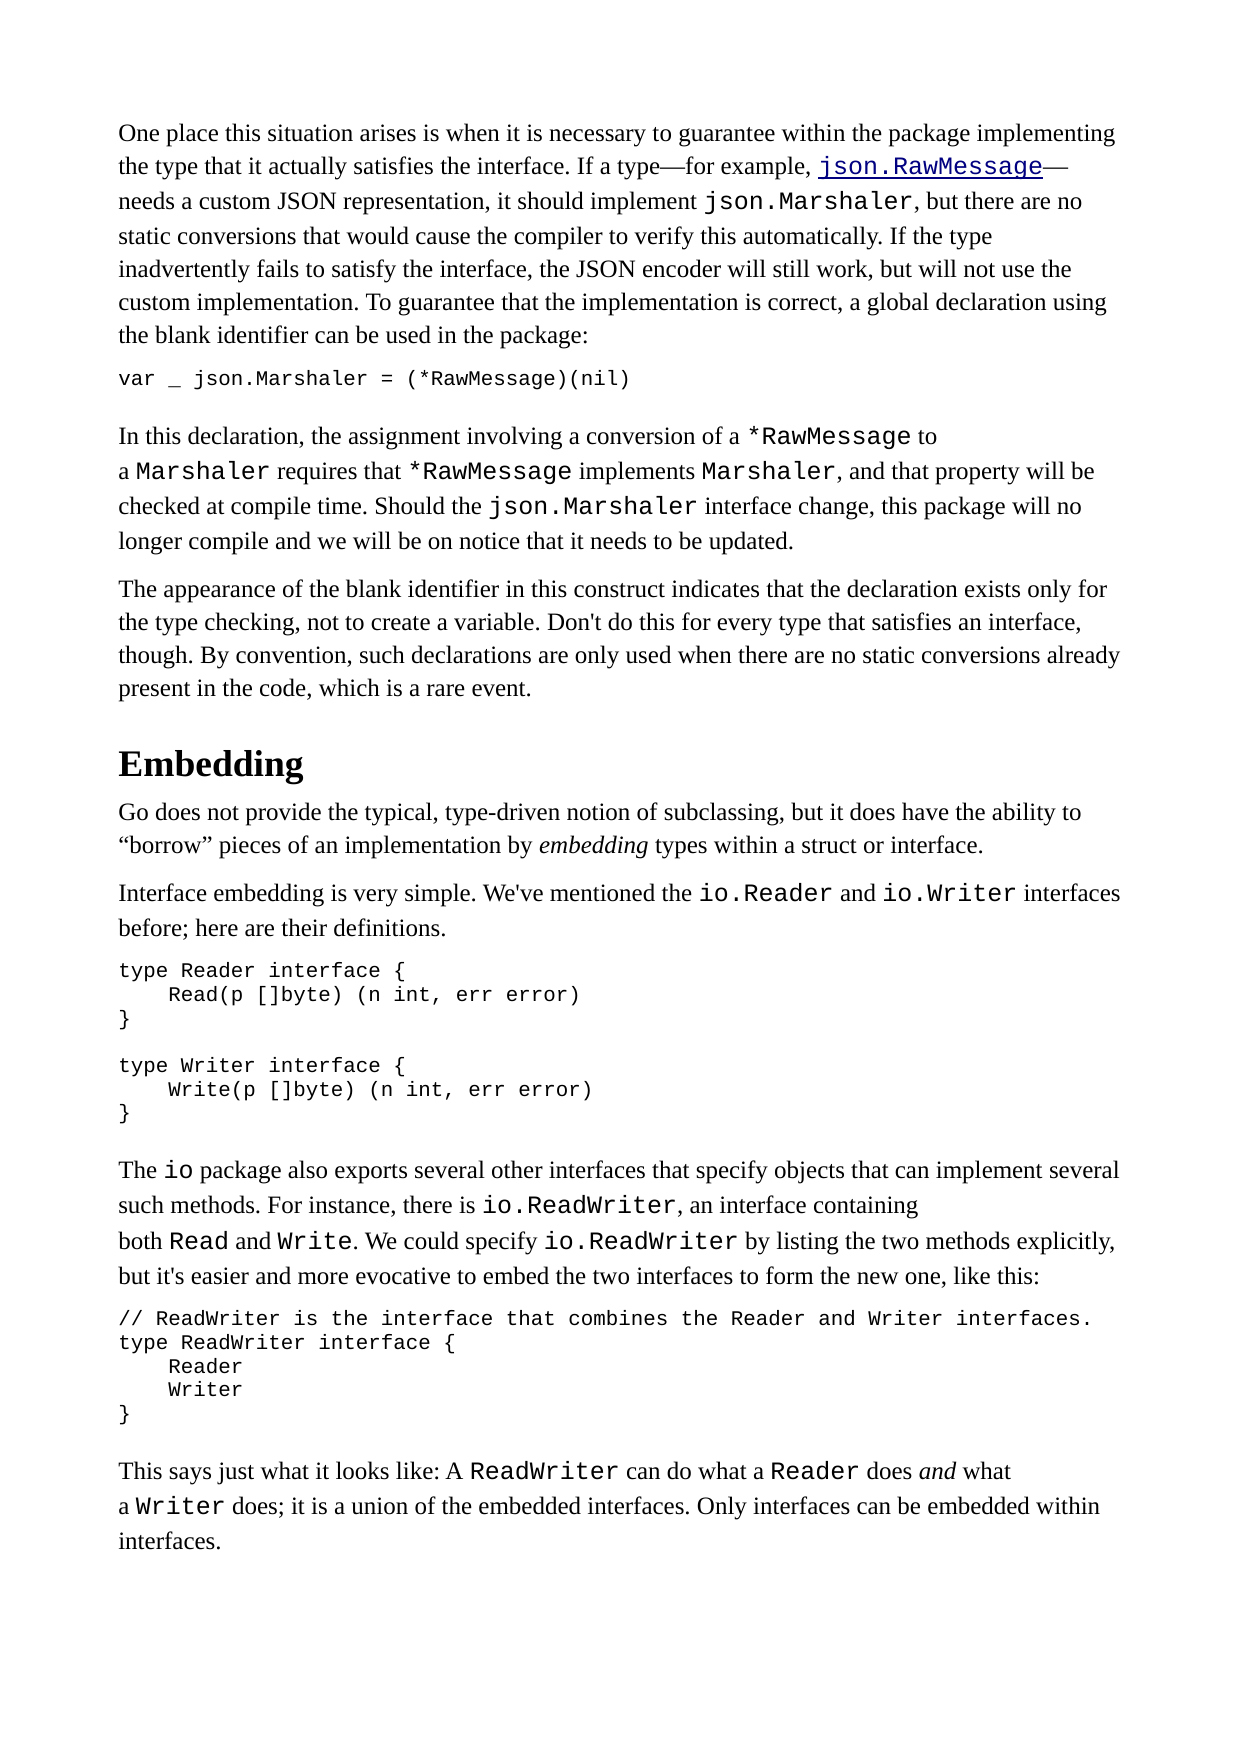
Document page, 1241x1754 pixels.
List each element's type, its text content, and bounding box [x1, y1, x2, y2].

text } [118, 1403, 1122, 1427]
subtitle Embedding [118, 742, 1122, 785]
text // ReadWriter is the interface that combines the Reader and Writer interfaces. [118, 1308, 1122, 1332]
text Writer [118, 1379, 1122, 1403]
text Read(p []byte) (n int, err error) [118, 984, 1122, 1008]
text In this declaration, the assignment involving a conversion of a *RawMessage to a Marshaler requires that *RawMessage implements Marshaler, and that property will be checked at compile time. Should the json.Marshaler interface change, this package will no longer compile and we will be on notice that it needs to be updated. [118, 421, 1122, 555]
text One place this situation arises is when it is necessary to guarantee within the package implementing the type that it actually satisfies the interface. If a type—for example, json.RawMessage—needs a custom JSON representation, it should implement json.Marshaler, but there are no static conversions that would cause the compiler to verify this automatically. If the type inadvertently fails to satisfy the interface, the JSON encoder will still work, but will not use the custom implementation. To guarantee that the implementation is correct, a global declaration using the blank identifier can be used in the package: [118, 118, 1122, 349]
text Go does not provide the typical, type-driven notion of subclassing, but it does have the ability to “borrow” pieces of an implementation by embedding types within a struct or interface. [118, 797, 1122, 859]
text Interface embedding is very simple. We've mentioned the io.Reader and io.Writer interfaces before; here are their definitions. [118, 878, 1122, 942]
text var _ json.Marshaler = (*RawMessage)(nil) [118, 368, 1122, 392]
text } [118, 1008, 1122, 1031]
text The io package also exports several other interfaces that specify objects that can implement several such methods. For instance, there is io.ReadWriter, an interface containing both Read and Write. We could specify io.ReadWriter by listing the two methods explicitly, but it's easier and more evocative to embed the two interfaces to form the new one, like this: [118, 1156, 1122, 1289]
text This says just what it looks like: A ReadWriter can do what a Reader does and what a Writer does; it is a union of the embedded interfaces. Only interfaces can be embedded within interfaces. [118, 1456, 1122, 1555]
text Write(p []byte) (n int, err error) [118, 1079, 1122, 1102]
text type Writer interface { [118, 1055, 1122, 1079]
text type Reader interface { [118, 961, 1122, 984]
text The appearance of the blank identifier in this construct indicates that the declaration exists only for the type checking, not to create a variable. Don't do this for every type that satisfies an interface, though. By convention, such declarations are only used when there are no static conversions already present in the code, which is a rare event. [118, 574, 1122, 702]
text Reader [118, 1356, 1122, 1379]
text } [118, 1102, 1122, 1126]
text type ReadWriter interface { [118, 1332, 1122, 1356]
